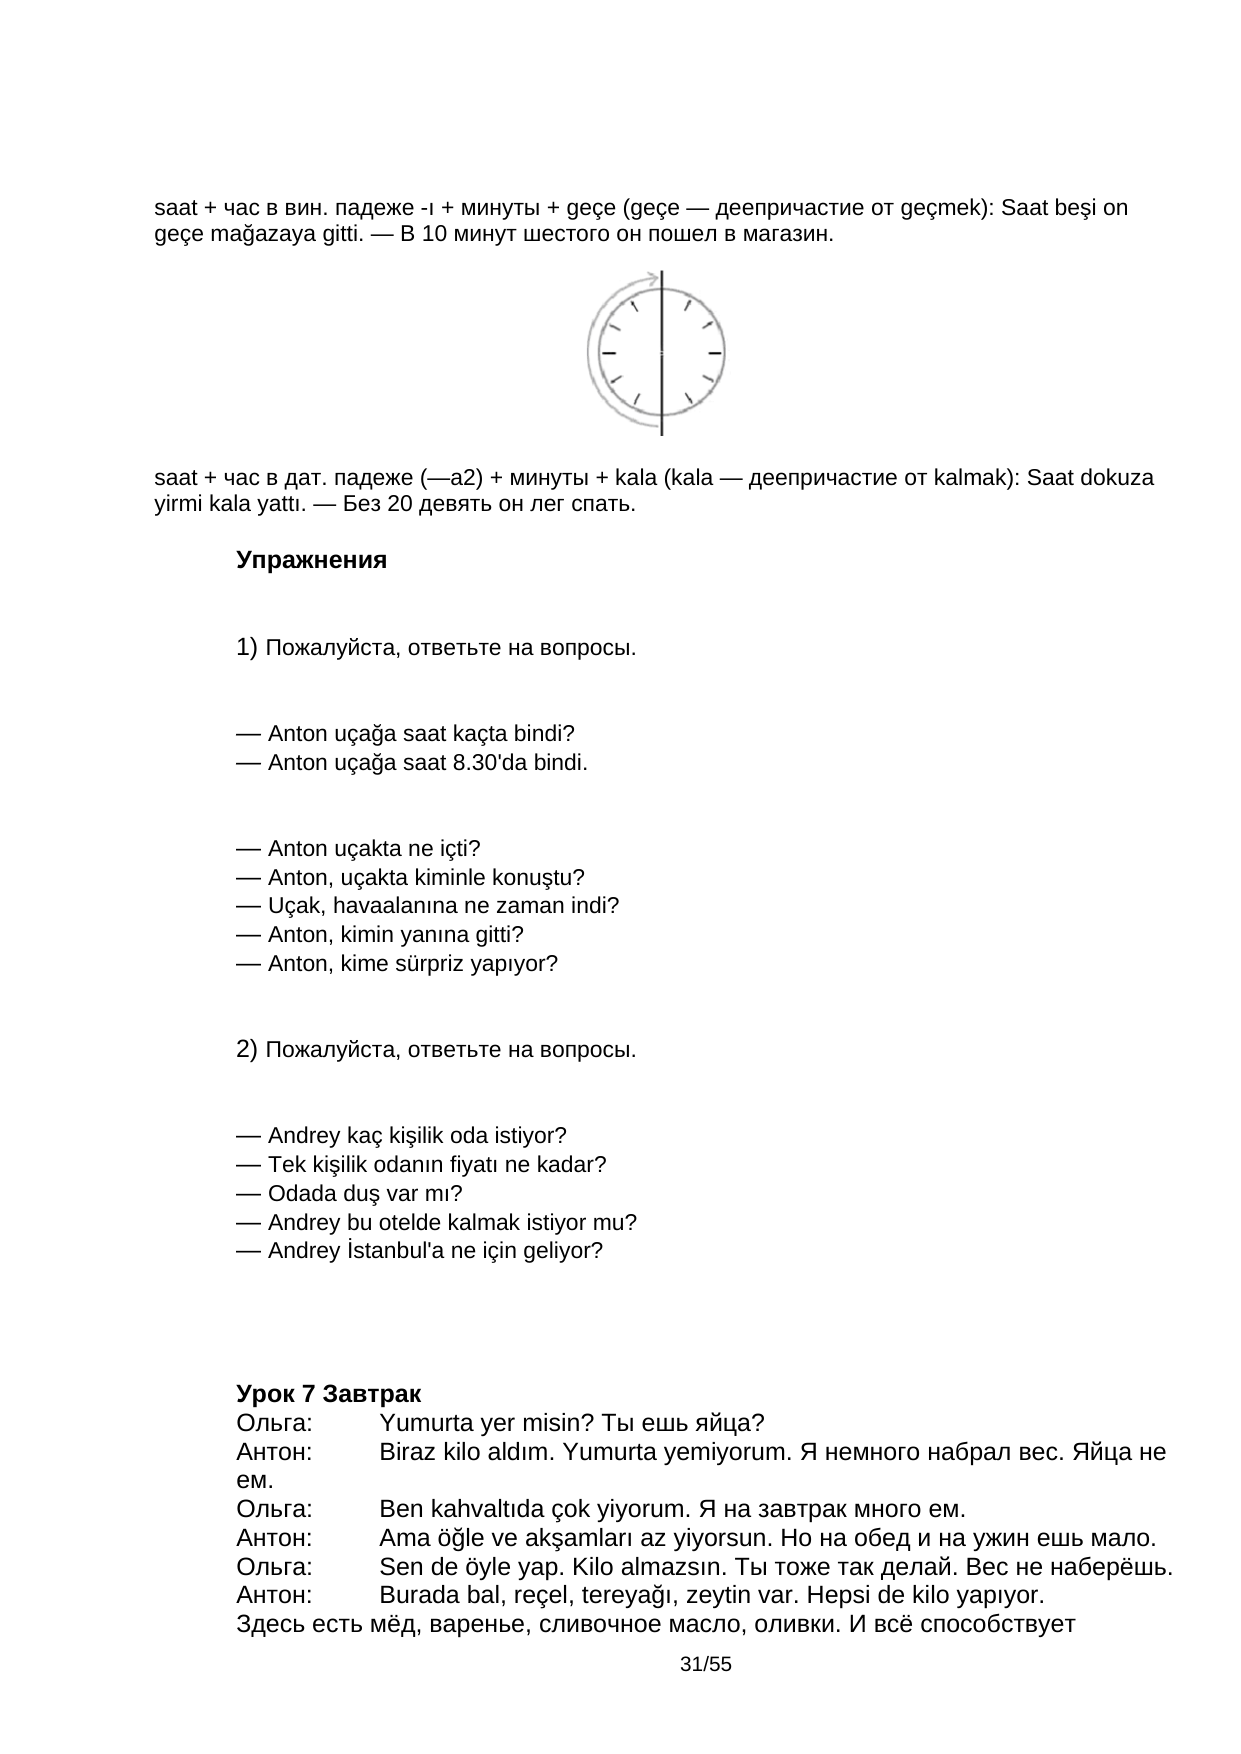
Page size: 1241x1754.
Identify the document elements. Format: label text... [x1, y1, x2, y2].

text Ольга: Ben kahvaltıda çok yiyorum. Я на завтрак много ем. [236, 1494, 1176, 1523]
list Anton uçağa saat 8.30'da bindi. [236, 747, 1176, 776]
subtitle Урок 7 Завтрак [236, 1379, 1176, 1408]
text Антон: Ama öğle ve akşamları az yiyorsun. Но на обед и на ужин ешь мало. [236, 1523, 1176, 1552]
list Anton, uçakta kiminle konuştu? [236, 862, 1176, 891]
text Ольга: Yumurta yer misin? Ты ешь яйца? [236, 1408, 1176, 1437]
picture [586, 270, 731, 436]
list Andrey bu otelde kalmak istiyor mu? [236, 1207, 1176, 1236]
text saat + час в вин. падеже -ı + минуты + geçe (geçe — деепричастие от geçmek): Saat beşi on geçe mağazaya gitti. — В 10 минут шестого он пошел в магазин. [154, 194, 1176, 246]
list Andrey kaç kişilik oda istiyor? [236, 1121, 1176, 1149]
text saat + час в дат. падеже (—a2) + минуты + kala (kala — деепричастие от kalmak): Saat dokuza yirmi kala yattı. — Без 20 девять он лег спать. [154, 464, 1176, 517]
list Andrey İstanbul'a ne için geliyor? [236, 1236, 1176, 1264]
list Пожалуйста, ответьте на вопросы. [236, 1034, 1176, 1063]
subtitle Упражнения [236, 546, 1176, 574]
list Odada duş var mı? [236, 1178, 1176, 1207]
list Anton uçağa saat kaçta bindi? [236, 718, 1176, 747]
text Антон: Burada bal, reçel, tereyağı, zeytin var. Hepsi de kilo yapıyor. [236, 1581, 1176, 1609]
text Антон: Biraz kilo aldım. Yumurta yemiyorum. Я немного набрал вес. Яйца не ем. [236, 1437, 1176, 1494]
list Tek kişilik odanın fiyatı ne kadar? [236, 1149, 1176, 1178]
list Uçak, havaalanına ne zaman indi? [236, 891, 1176, 919]
list Пожалуйста, ответьте на вопросы. [236, 632, 1176, 661]
list Anton, kime sürpriz yapıyor? [236, 948, 1176, 977]
list Anton, kimin yanına gitti? [236, 919, 1176, 948]
list Anton uçakta ne içti? [236, 833, 1176, 862]
text Ольга: Sen de öyle yap. Kilo almazsın. Ты тоже так делай. Вес не наберёшь. [236, 1552, 1176, 1581]
text Здесь есть мёд, варенье, сливочное масло, оливки. И всё способствует [236, 1609, 1176, 1638]
